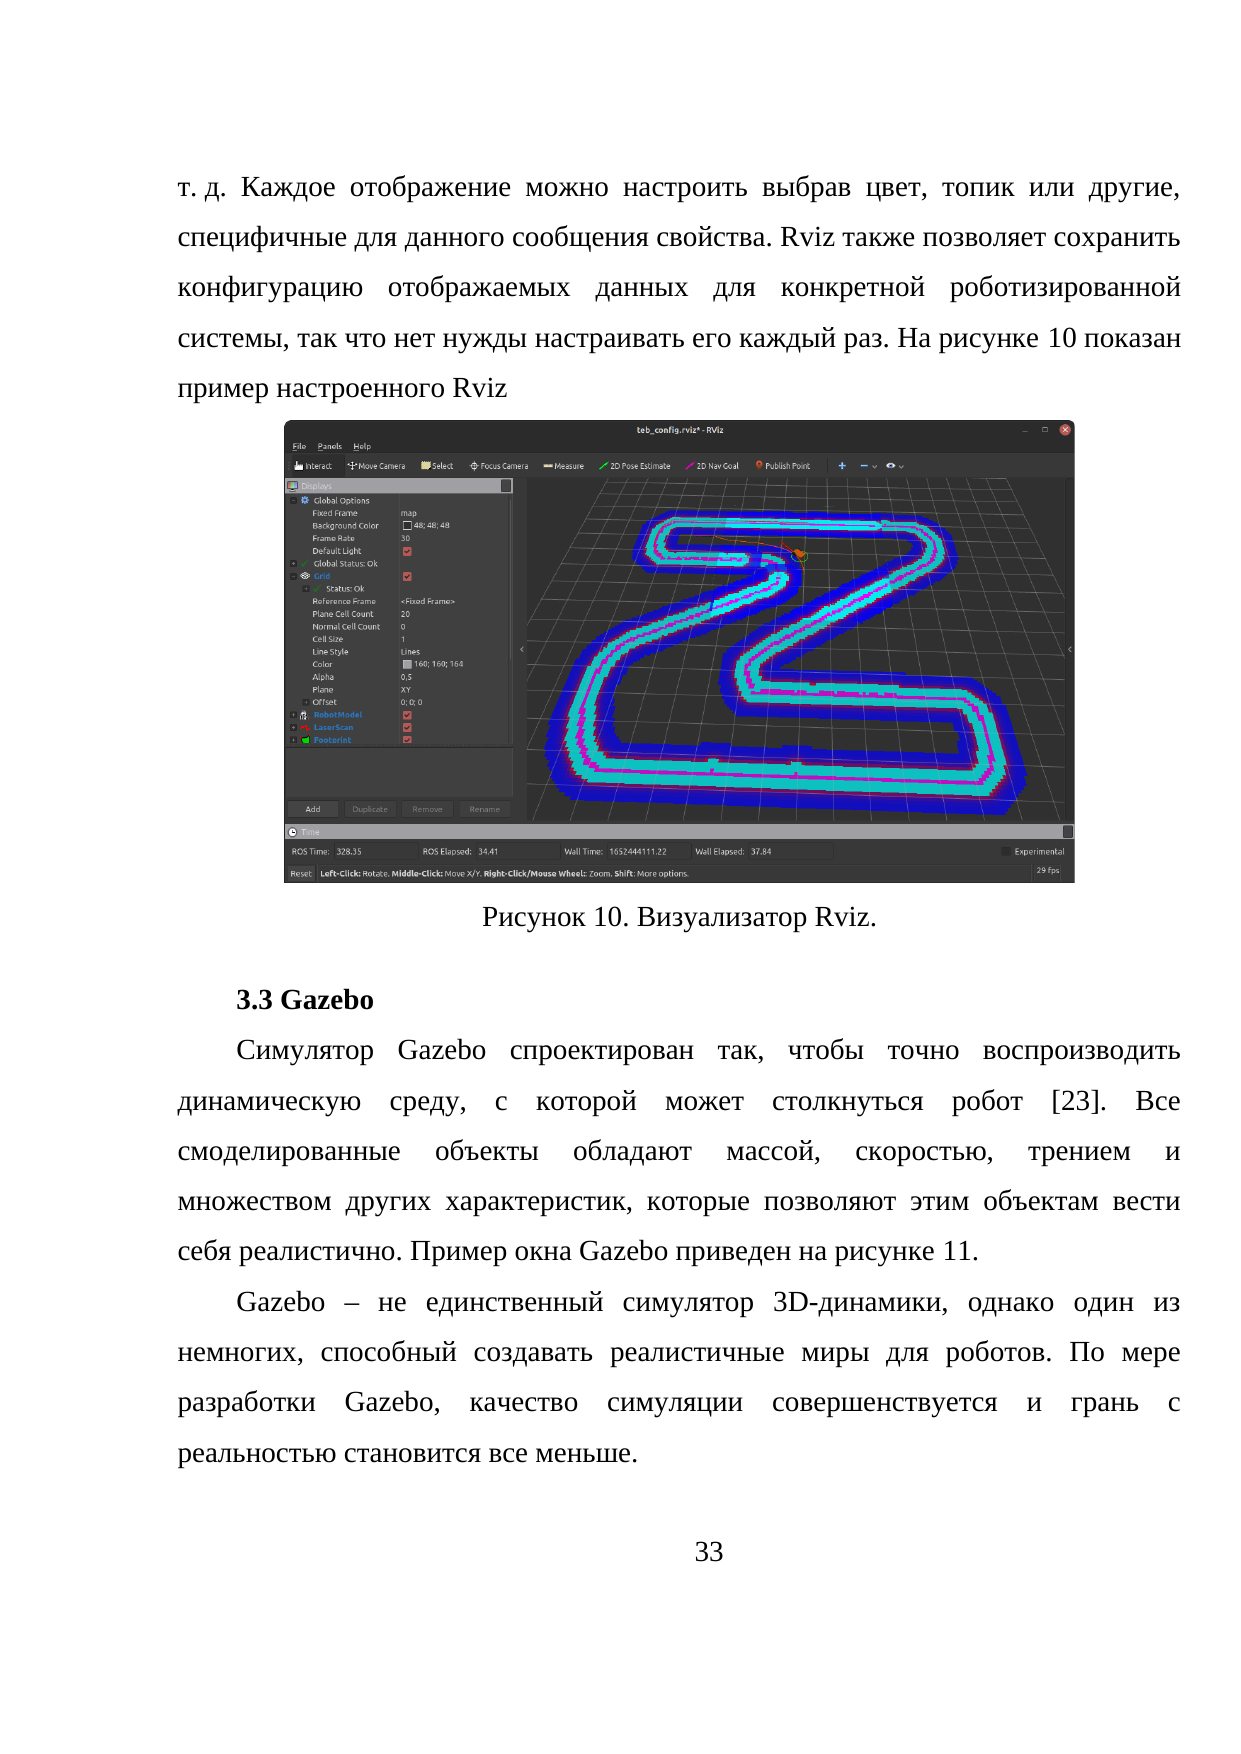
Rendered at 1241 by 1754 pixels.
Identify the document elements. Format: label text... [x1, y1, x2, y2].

text Gazebo – не единственный симулятор 3D-динамики, однако один из немногих, способный создавать реалистичные миры для роботов. По мере разработки Gazebo, качество симуляции совершенствуется и грань с реальностью становится все меньше. [177, 1284, 1181, 1468]
text т. д. Каждое отображение можно настроить выбрав цвет, топик или другие, специфичные для данного сообщения свойства. Rviz также позволяет сохранить конфигурацию отображаемых данных для конкретной роботизированной системы, так что нет нужды настраивать его каждый раз. На рисунке 10 показан пример настроенного Rviz [177, 169, 1181, 403]
picture [284, 420, 1075, 883]
text Симулятор Gazebo спроектирован так, чтобы точно воспроизводить динамическую среду, с которой может столкнуться робот [23]. Все смоделированные объекты обладают массой, скоростью, трением и множеством других характеристик, которые позволяют этим объектам вести себя реалистично. Пример окна Gazebo приведен на рисунке 11. [177, 1032, 1181, 1267]
text Рисунок 10. Визуализатор Rviz. [284, 883, 1074, 933]
subtitle 3.3 Gazebo [177, 982, 1181, 1016]
